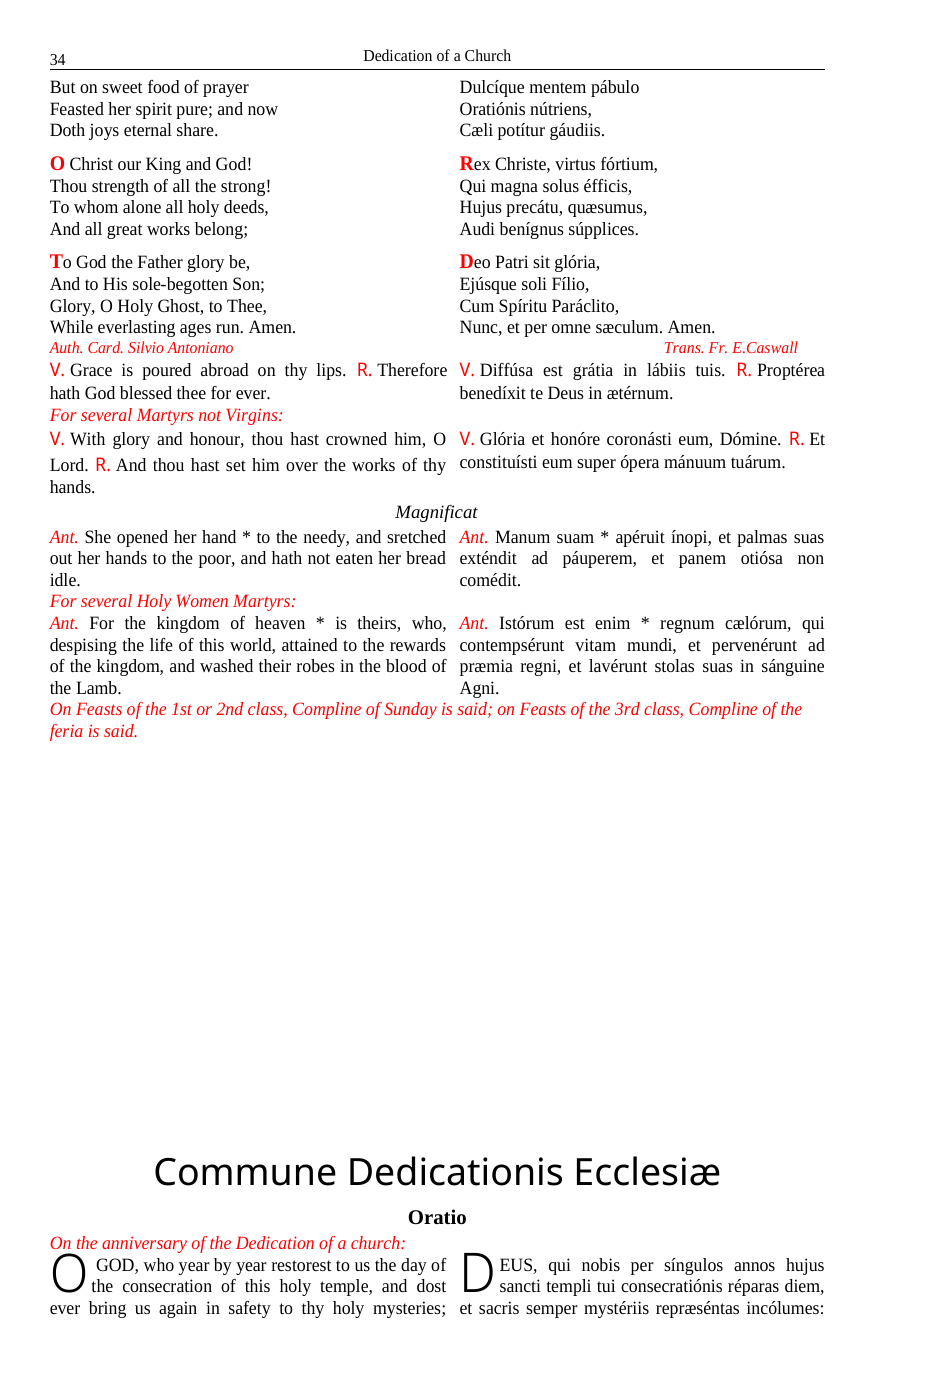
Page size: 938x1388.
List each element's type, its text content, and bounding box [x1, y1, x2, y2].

text Oratio [49, 1205, 825, 1229]
table_header V. Glória et honóre coronásti eum, Dómine. R. Et constituísti eum super ópera mánuum tuárum. [453, 425, 825, 498]
table_cell [50, 239, 453, 249]
table_header V. Diffúsa est grátia in lábiis tuis. R. Proptérea benedíxit te Deus in ætérnum. [453, 357, 825, 404]
table_header Ant. For the kingdom of heaven * is theirs, who, despising the life of this world, attained to the rewards of the kingdom, and washed their robes in the blood of the Lamb. [50, 612, 453, 698]
table_cell To God the Father glory be, And to His sole-begotten Son; Glory, O Holy Ghost, to Thee, While everlasting ages run. Amen. [50, 249, 453, 338]
table_cell Deo Patri sit glória, Ejúsque soli Fílio, Cum Spíritu Paráclito, Nunc, et per omne sæculum. Amen. [453, 249, 825, 338]
text Commune Dedicationis Ecclesiæ [49, 1145, 825, 1196]
text For several Holy Women Martyrs: [49, 590, 825, 612]
text Magnificat [49, 501, 825, 523]
table_header O GOD, who year by year restorest to us the day of the consecration of this holy temple, and dost ever bring us again in safety to thy holy mysteries; [50, 1254, 453, 1318]
table_cell [453, 141, 825, 151]
text For several Martyrs not Virgins: [49, 404, 825, 425]
table_cell Rex Christe, virtus fórtium, Qui magna solus éfficis, Hujus precátu, quæsumus, Audi benígnus súpplices. [453, 151, 825, 239]
table_header Ant. She opened her hand * to the needy, and sretched out her hands to the poor, and hath not eaten her bread idle. [50, 526, 453, 590]
text Auth. Card. Silvio Antoniano Trans. Fr. E.Caswall [49, 338, 825, 357]
table_cell O Christ our King and God! Thou strength of all the strong! To whom alone all holy deeds, And all great works belong; [50, 151, 453, 239]
table_header V. With glory and honour, thou hast crowned him, O Lord. R. And thou hast set him over the works of thy hands. [50, 425, 453, 498]
table_cell But on sweet food of prayer Feasted her spirit pure; and now Doth joys eternal share. [50, 76, 453, 141]
table_cell [453, 239, 825, 249]
table_header Ant. Istórum est enim * regnum cælórum, qui contempsérunt vitam mundi, et pervenérunt ad præmia regni, et lavérunt stolas suas in sánguine Agni. [453, 612, 825, 698]
table_cell [50, 141, 453, 151]
table_header Ant. Manum suam * apéruit ínopi, et palmas suas exténdit ad páuperem, et panem otiósa non comédit. [453, 526, 825, 590]
text On the anniversary of the Dedication of a church: [49, 1232, 825, 1254]
table_header V. Grace is poured abroad on thy lips. R. Therefore hath God blessed thee for ever. [50, 357, 453, 404]
text On Feasts of the 1st or 2nd class, Compline of Sunday is said; on Feasts of the 3rd class, Compline of the feria is said. [49, 698, 825, 741]
table_cell Dulcíque mentem pábulo Oratiónis nútriens, Cæli potítur gáudiis. [453, 76, 825, 141]
table_header DEUS, qui nobis per síngulos annos hujus sancti templi tui consecratiónis réparas diem, et sacris semper mystériis repræséntas incólumes: [453, 1254, 825, 1318]
